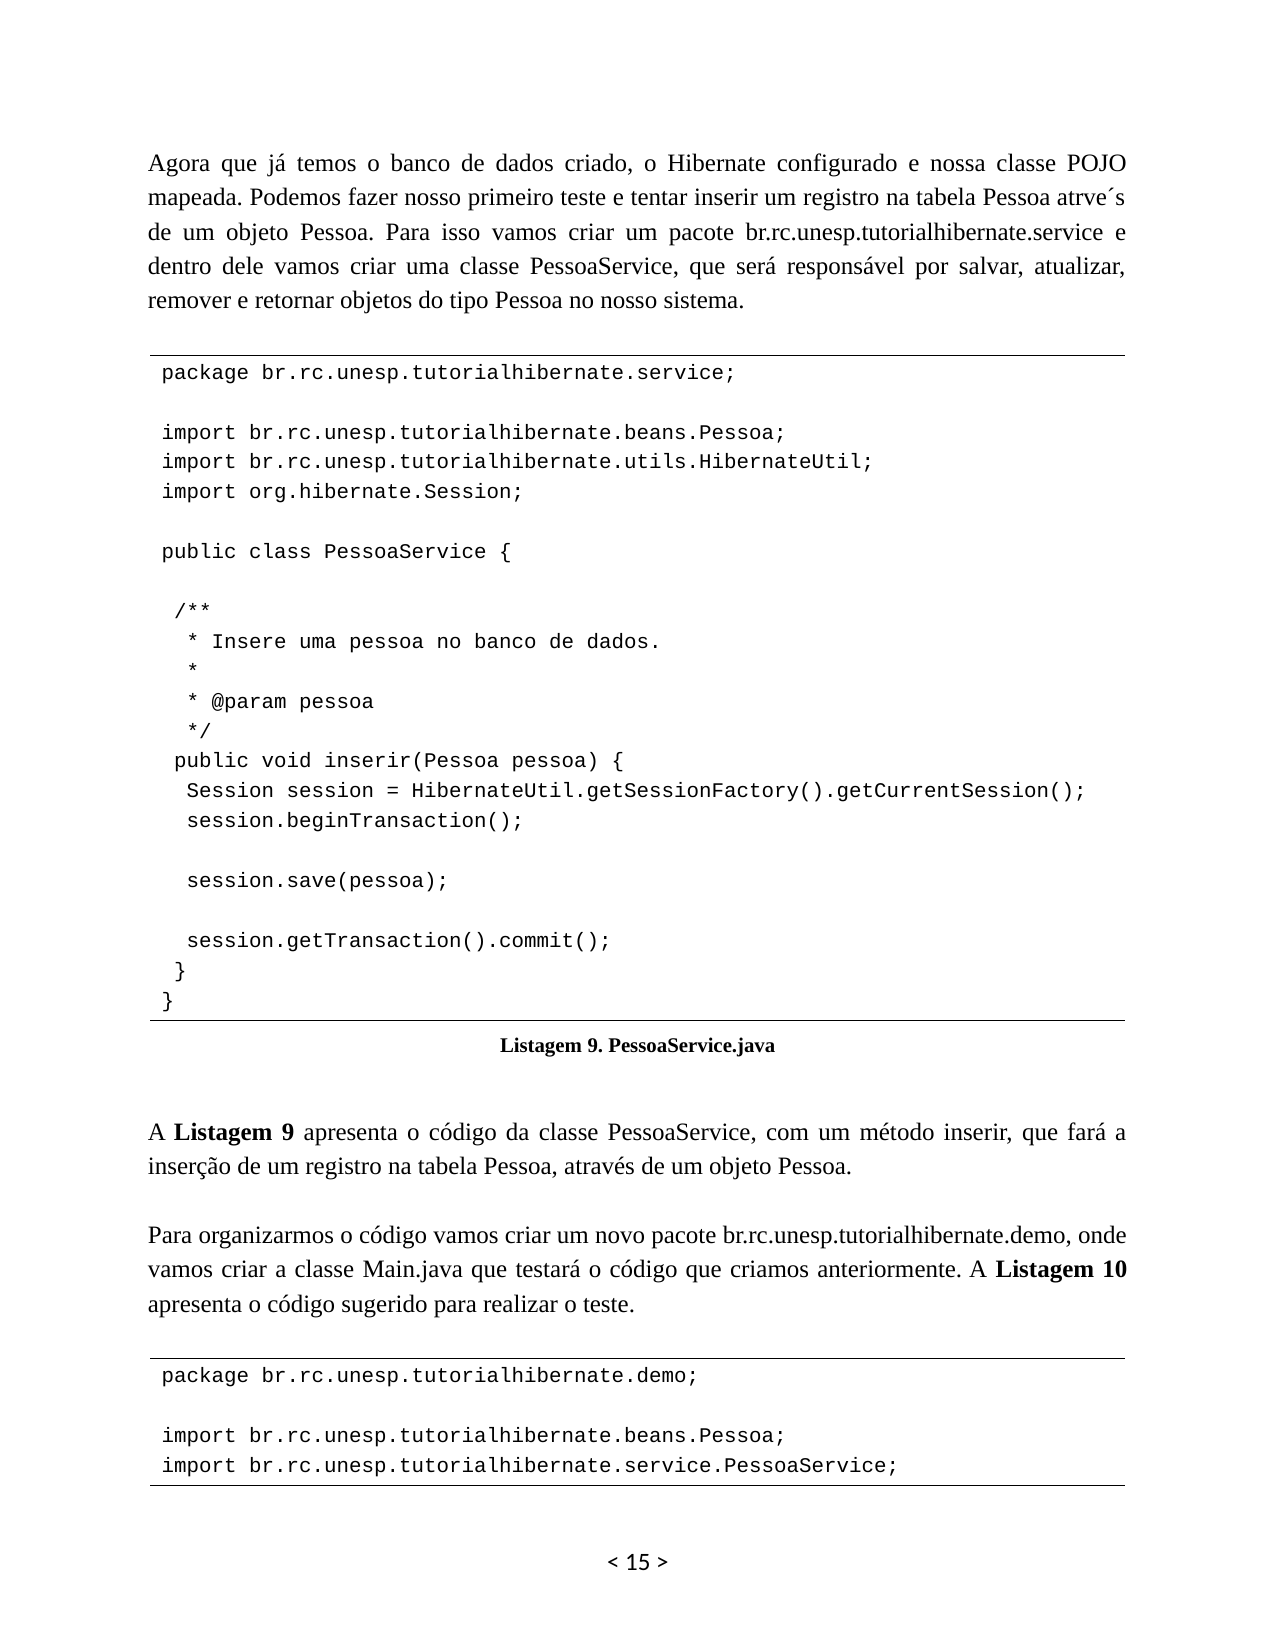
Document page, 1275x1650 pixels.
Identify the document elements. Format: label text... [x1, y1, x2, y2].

text A Listagem 9 apresenta o código da classe PessoaService, com um método inserir, que fará a inserção de um registro na tabela Pessoa, através de um objeto Pessoa. [148, 1117, 1127, 1180]
text Listagem 9. PessoaService.java [148, 1033, 1127, 1057]
table_header package br.rc.unesp.tutorialhibernate.demo; import br.rc.unesp.tutorialhibernate.beans.Pessoa; import br.rc.unesp.tutorialhibernate.service.PessoaService; [150, 1359, 1125, 1485]
text Para organizarmos o código vamos criar um novo pacote br.rc.unesp.tutorialhibernate.demo, onde vamos criar a classe Main.java que testará o código que criamos anteriormente. A Listagem 10 apresenta o código sugerido para realizar o teste. [148, 1220, 1127, 1318]
text Agora que já temos o banco de dados criado, o Hibernate configurado e nossa classe POJO mapeada. Podemos fazer nosso primeiro teste e tentar inserir um registro na tabela Pessoa atrve´s de um objeto Pessoa. Para isso vamos criar um pacote br.rc.unesp.tutorialhibernate.service e dentro dele vamos criar uma classe PessoaService, que será responsável por salvar, atualizar, remover e retornar objetos do tipo Pessoa no nosso sistema. [148, 148, 1127, 314]
table_header package br.rc.unesp.tutorialhibernate.service; import br.rc.unesp.tutorialhibernate.beans.Pessoa; import br.rc.unesp.tutorialhibernate.utils.HibernateUtil; import org.hibernate.Session; public class PessoaService { /** * Insere uma pessoa no banco de dados. * * @param pessoa */ public void inserir(Pessoa pessoa) { Session session = HibernateUtil.getSessionFactory().getCurrentSession(); session.beginTransaction(); session.save(pessoa); session.getTransaction().commit(); } } [150, 356, 1125, 1019]
